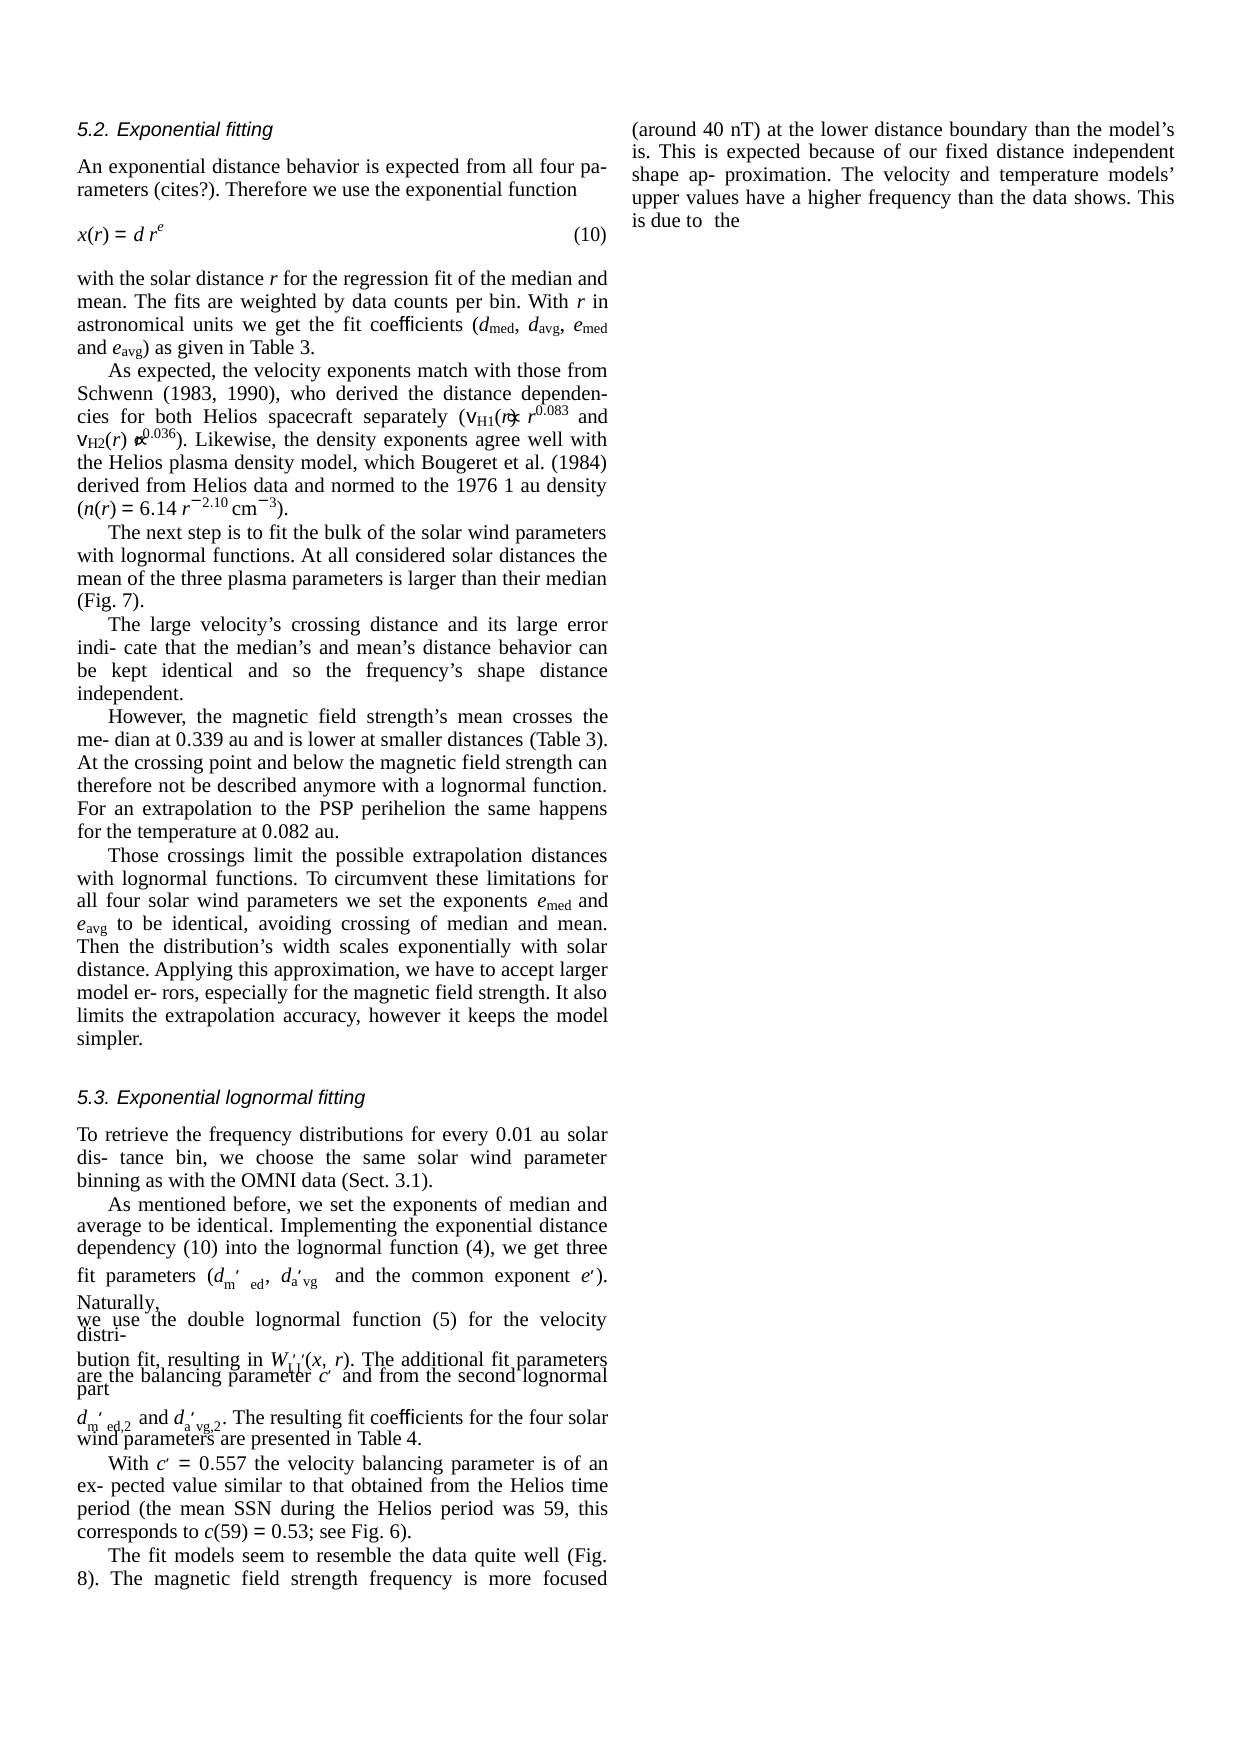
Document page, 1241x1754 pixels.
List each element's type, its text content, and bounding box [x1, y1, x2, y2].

list Exponential fitting [77, 118, 608, 140]
text With c, = 0.557 the velocity balancing parameter is of an ex- pected value similar to that obtained from the Helios time period (the mean SSN during the Helios period was 59, this corresponds to c(59) = 0.53; see Fig. 6). [77, 1452, 608, 1543]
text As expected, the velocity exponents match with those from Schwenn (1983, 1990), who derived the distance dependen- cies for both Helios spacecraft separately (vH1(r) r0.083 and vH2(r) r0.036). Likewise, the density exponents agree well with the Helios plasma density model, which Bougeret et al. (1984) derived from Helios data and normed to the 1976 1 au density (n(r) = 6.14 r−2.10 cm−3). [77, 359, 608, 520]
text we use the double lognormal function (5) for the velocity distri- [77, 1314, 608, 1344]
text An exponential distance behavior is expected from all four pa- rameters (cites?). Therefore we use the exponential function [77, 155, 608, 201]
text x(r) = d re (10) [78, 218, 608, 246]
text with the solar distance r for the regression fit of the median and mean. The fits are weighted by data counts per bin. With r in astronomical units we get the fit coefficients (dmed, davg, emed and eavg) as given in Table 3. [77, 267, 608, 359]
text The next step is to fit the bulk of the solar wind parameters with lognormal functions. At all considered solar distances the mean of the three plasma parameters is larger than their median (Fig. 7). [77, 521, 608, 612]
text The large velocity’s crossing distance and its large error indi- cate that the median’s and mean’s distance behavior can be kept identical and so the frequency’s shape distance independent. [77, 613, 608, 705]
text As mentioned before, we set the exponents of median and average to be identical. Implementing the exponential distance dependency (10) into the lognormal function (4), we get three fit parameters (dm, ed, da,vg and the common exponent e,). Naturally, [77, 1193, 608, 1314]
list Exponential lognormal fitting [77, 1086, 608, 1109]
text Those crossings limit the possible extrapolation distances with lognormal functions. To circumvent these limitations for all four solar wind parameters we set the exponents emed and eavg to be identical, avoiding crossing of median and mean. Then the distribution’s width scales exponentially with solar distance. Applying this approximation, we have to accept larger model er- rors, especially for the magnetic field strength. It also limits the extrapolation accuracy, however it keeps the model simpler. [77, 844, 608, 1050]
text dm, ed,2 and da,vg,2. The resulting fit coefficients for the four solar wind parameters are presented in Table 4. [77, 1401, 608, 1450]
text bution fit, resulting in WI,I,(x, r). The additional fit parameters are the balancing parameter c, and from the second lognormal part [77, 1351, 608, 1400]
text To retrieve the frequency distributions for every 0.01 au solar dis- tance bin, we choose the same solar wind parameter binning as with the OMNI data (Sect. 3.1). [77, 1123, 608, 1192]
text The fit models seem to resemble the data quite well (Fig. 8). The magnetic field strength frequency is more focused [77, 1544, 608, 1590]
text However, the magnetic field strength’s mean crosses the me- dian at 0.339 au and is lower at smaller distances (Table 3). At the crossing point and below the magnetic field strength can therefore not be described anymore with a lognormal function. For an extrapolation to the PSP perihelion the same happens for the temperature at 0.082 au. [77, 706, 608, 843]
text (around 40 nT) at the lower distance boundary than the model’s is. This is expected because of our fixed distance independent shape ap- proximation. The velocity and temperature models’ upper values have a higher frequency than the data shows. This is due to the [632, 118, 1176, 232]
